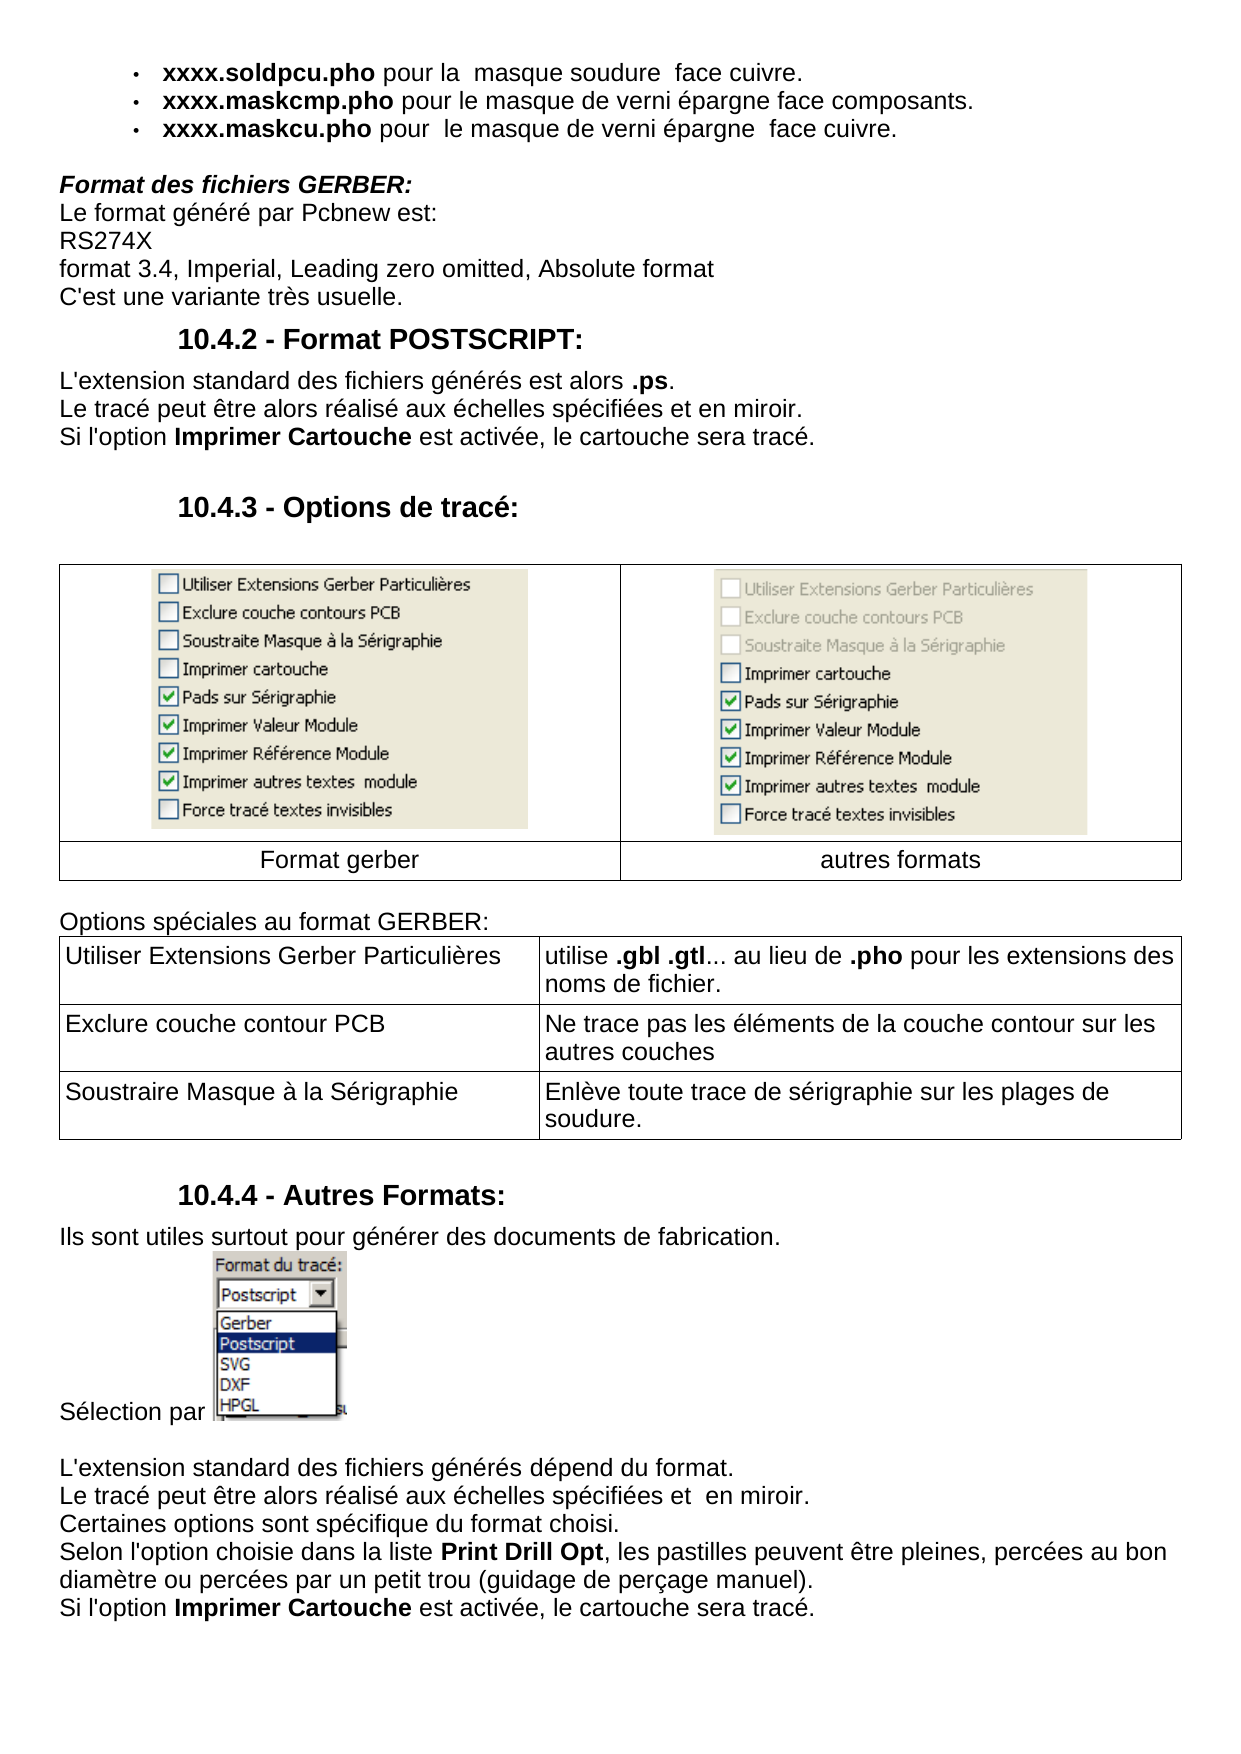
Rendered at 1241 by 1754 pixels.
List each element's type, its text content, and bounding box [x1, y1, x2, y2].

text Si l'option Imprimer Cartouche est activée, le cartouche sera tracé. [59, 1594, 1181, 1622]
text Le format généré par Pcbnew est: [59, 199, 1181, 227]
text Sélection par [59, 1251, 1181, 1426]
text Options spéciales au format GERBER: [59, 908, 1181, 936]
picture [212, 1251, 347, 1421]
table_cell Enlève toute trace de sérigraphie sur les plages de soudure. [540, 1072, 1181, 1139]
subtitle Format POSTSCRIPT: [177, 323, 1181, 356]
table_cell autres formats [621, 842, 1181, 880]
table_cell Ne trace pas les éléments de la couche contour sur les autres couches [540, 1005, 1181, 1071]
table_cell Exclure couche contour PCB [60, 1005, 539, 1071]
table_header utilise .gbl .gtl... au lieu de .pho pour les extensions des noms de fichier. [540, 937, 1181, 1004]
table_header Utiliser Extensions Gerber Particulières [60, 937, 539, 1004]
table_header [621, 565, 1181, 841]
text format 3.4, Imperial, Leading zero omitted, Absolute format [59, 255, 1181, 283]
text RS274X [59, 227, 1181, 255]
picture [713, 569, 1088, 835]
text Format des fichiers GERBER: [59, 171, 1181, 199]
subtitle Options de tracé: [177, 491, 1181, 524]
list xxxx.maskcmp.pho pour le masque de verni épargne face composants. [133, 87, 1181, 115]
list xxxx.maskcu.pho pour le masque de verni épargne face cuivre. [133, 115, 1181, 143]
table_cell Format gerber [60, 842, 620, 880]
text Le tracé peut être alors réalisé aux échelles spécifiées et en miroir. [59, 395, 1181, 423]
subtitle Autres Formats: [177, 1179, 1181, 1212]
text Certaines options sont spécifique du format choisi. [59, 1510, 1181, 1538]
text Si l'option Imprimer Cartouche est activée, le cartouche sera tracé. [59, 423, 1181, 451]
text Ils sont utiles surtout pour générer des documents de fabrication. [59, 1223, 1181, 1251]
text Selon l'option choisie dans la liste Print Drill Opt, les pastilles peuvent être pleines, percées au bon diamètre ou percées par un petit trou (guidage de perçage manuel). [59, 1538, 1181, 1594]
list xxxx.soldpcu.pho pour la masque soudure face cuivre. [133, 59, 1181, 87]
picture [151, 569, 528, 829]
text Le tracé peut être alors réalisé aux échelles spécifiées et en miroir. [59, 1482, 1181, 1510]
text C'est une variante très usuelle. [59, 283, 1181, 311]
text L'extension standard des fichiers générés est alors .ps. [59, 367, 1181, 395]
text L'extension standard des fichiers générés dépend du format. [59, 1454, 1181, 1482]
table_cell Soustraire Masque à la Sérigraphie [60, 1072, 539, 1139]
table_header [60, 565, 620, 841]
